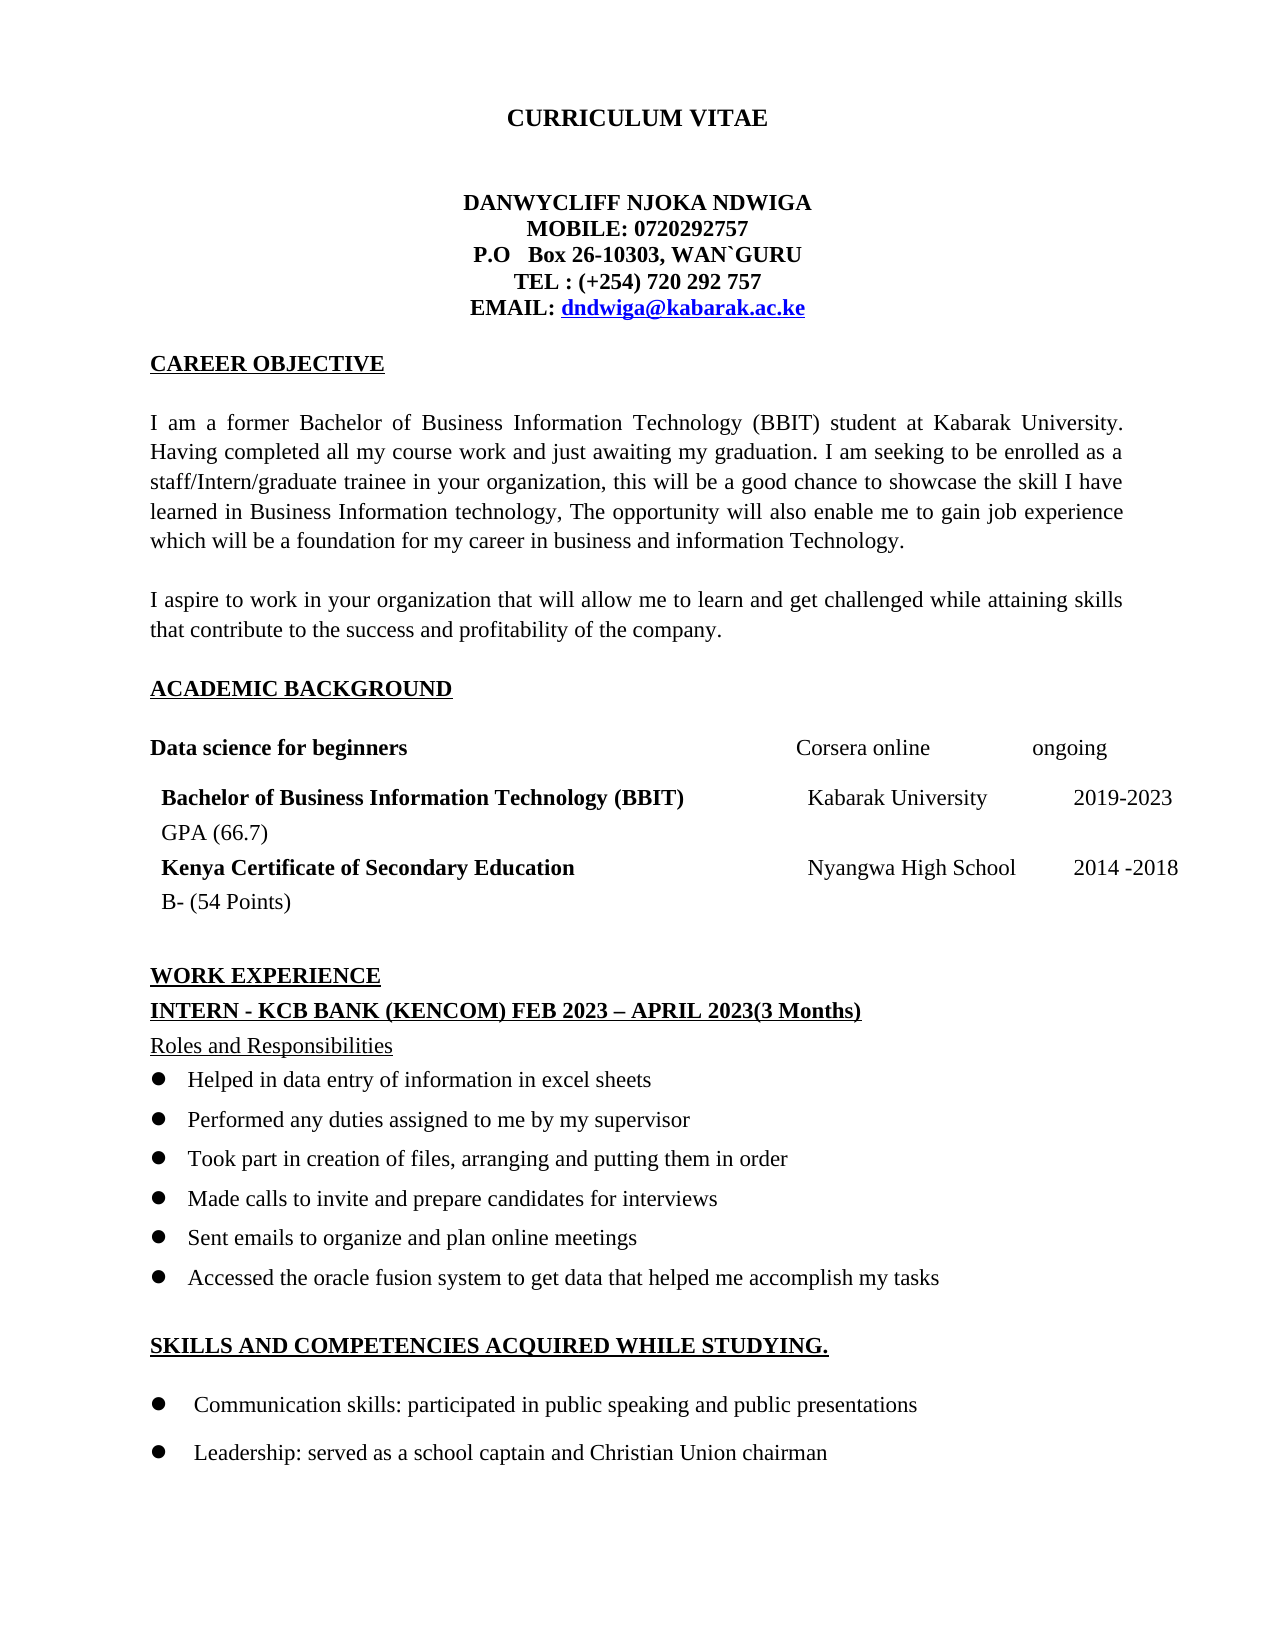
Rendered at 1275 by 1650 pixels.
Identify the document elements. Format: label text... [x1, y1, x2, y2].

text INTERN - KCB BANK (KENCOM) FEB 2023 – APRIL 2023(3 Months) [150, 997, 1125, 1023]
text Roles and Responsibilities [150, 1032, 1125, 1058]
text P.O Box 26-10303, WAN`GURU [150, 242, 1125, 268]
list Accessed the oracle fusion system to get data that helped me accomplish my tasks [150, 1264, 1125, 1290]
text ACADEMIC BACKGROUND [150, 675, 1125, 701]
list Took part in creation of files, arranging and putting them in order [150, 1146, 1125, 1172]
list Helped in data entry of information in excel sheets [150, 1067, 1125, 1093]
text CAREER OBJECTIVE [150, 350, 1125, 376]
text I am a former Bachelor of Business Information Technology (BBIT) student at Kabarak University. Having completed all my course work and just awaiting my graduation. I am seeking to be enrolled as a staff/Intern/graduate trainee in your organization, this will be a good chance to showcase the skill I have learned in Business Information technology, The opportunity will also enable me to gain job experience which will be a foundation for my career in business and information Technology. [150, 409, 1125, 554]
text TEL : (+254) 720 292 757 [150, 268, 1125, 294]
list Sent emails to organize and plan online meetings [150, 1224, 1125, 1251]
table_cell 2014 -2018 [1062, 854, 1196, 928]
list Communication skills: participated in public speaking and public presentations [150, 1391, 1125, 1418]
text DANWYCLIFF NJOKA NDWIGA [150, 189, 1125, 215]
table_header Kabarak University [796, 784, 1062, 853]
list Leadership: served as a school captain and Christian Union chairman [150, 1439, 1125, 1465]
table_header Bachelor of Business Information Technology (BBIT) GPA (66.7) [150, 784, 796, 853]
list Performed any duties assigned to me by my supervisor [150, 1106, 1125, 1132]
table_cell Kenya Certificate of Secondary Education B- (54 Points) [150, 854, 796, 928]
text MOBILE: 0720292757 [150, 215, 1125, 242]
list Made calls to invite and prepare candidates for interviews [150, 1185, 1125, 1211]
text Data science for beginners Corsera online ongoing [150, 734, 1125, 760]
table_cell Nyangwa High School [796, 854, 1062, 928]
text I aspire to work in your organization that will allow me to learn and get challenged while attaining skills that contribute to the success and profitability of the company. [150, 586, 1125, 642]
text SKILLS AND COMPETENCIES ACQUIRED WHILE STUDYING. [150, 1333, 1125, 1359]
table_header 2019-2023 [1062, 784, 1196, 853]
text EMAIL: dndwiga@kabarak.ac.ke [150, 294, 1125, 321]
text WORK EXPERIENCE [150, 962, 1125, 989]
